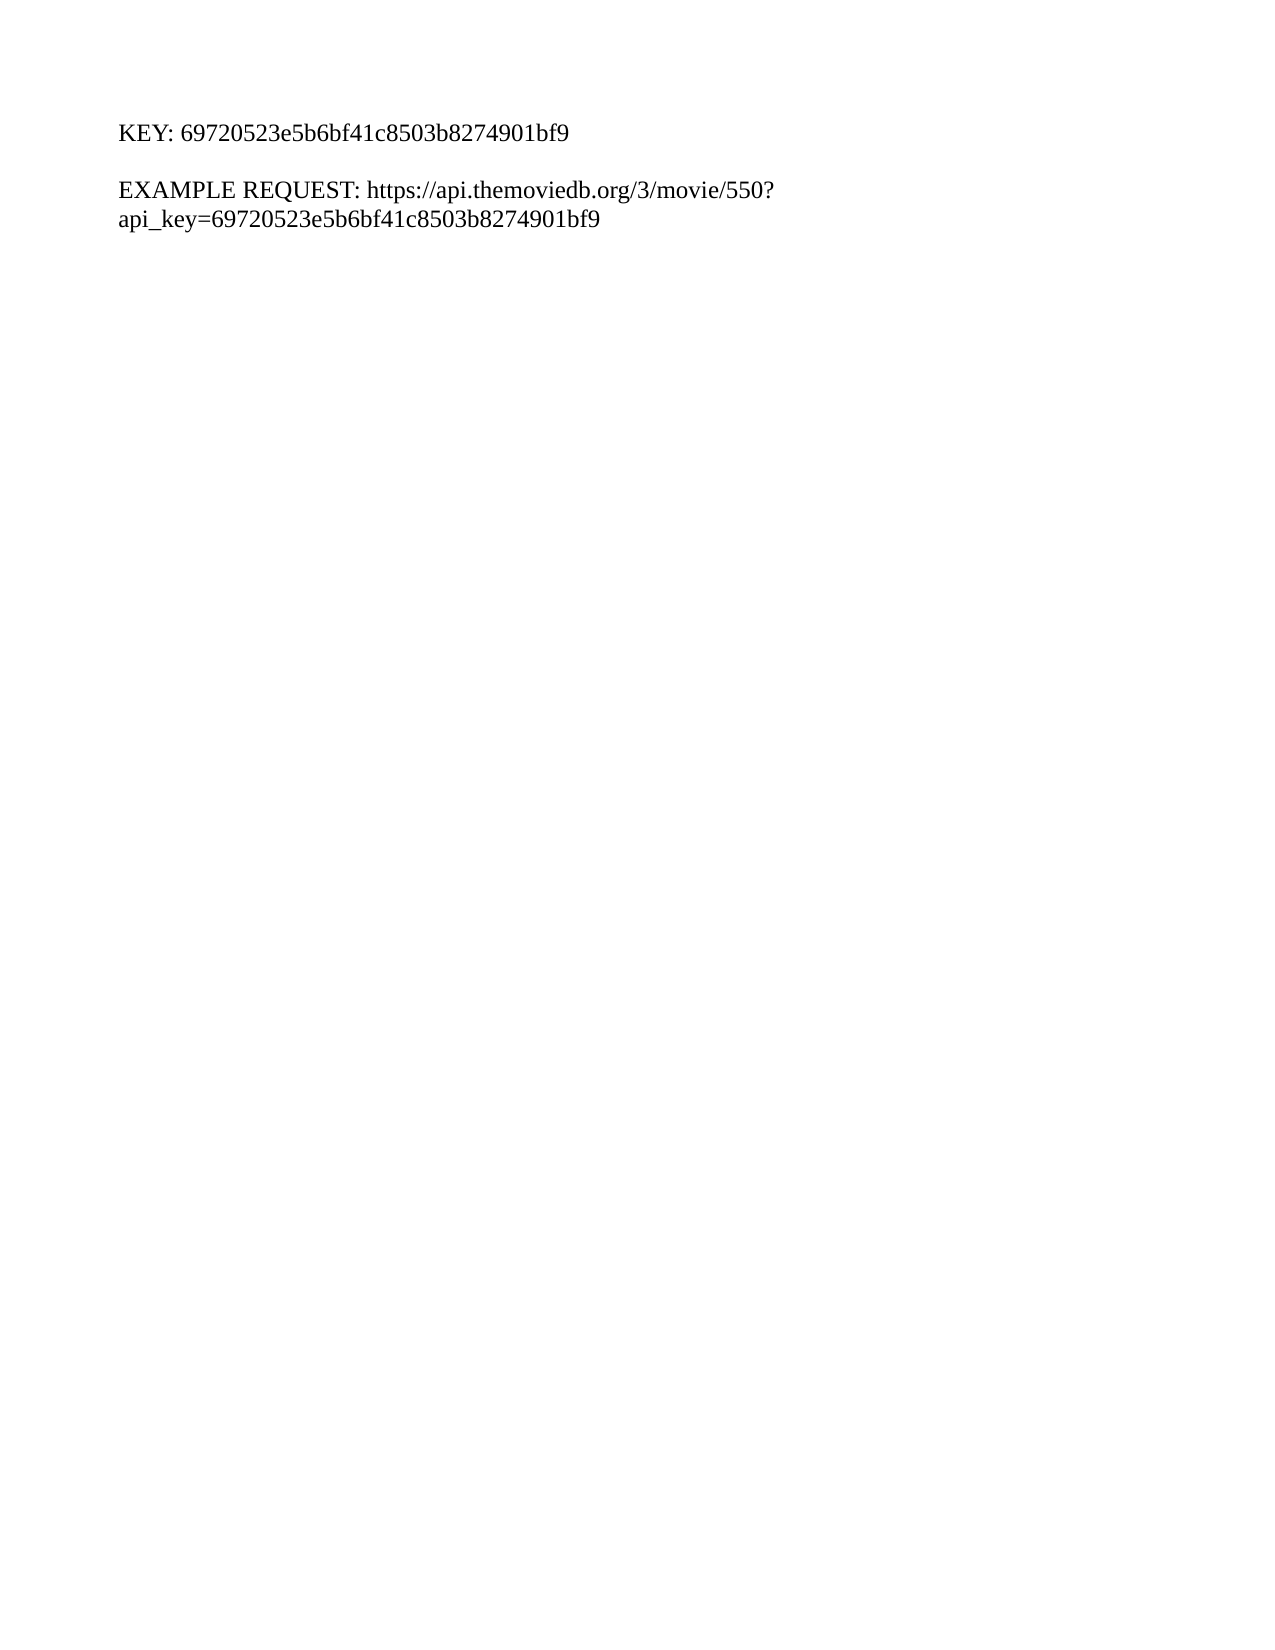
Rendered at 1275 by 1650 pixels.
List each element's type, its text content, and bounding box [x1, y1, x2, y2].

text KEY: 69720523e5b6bf41c8503b8274901bf9 [118, 118, 1157, 147]
text EXAMPLE REQUEST: https://api.themoviedb.org/3/movie/550?api_key=69720523e5b6bf41c8503b8274901bf9 [118, 176, 1157, 233]
